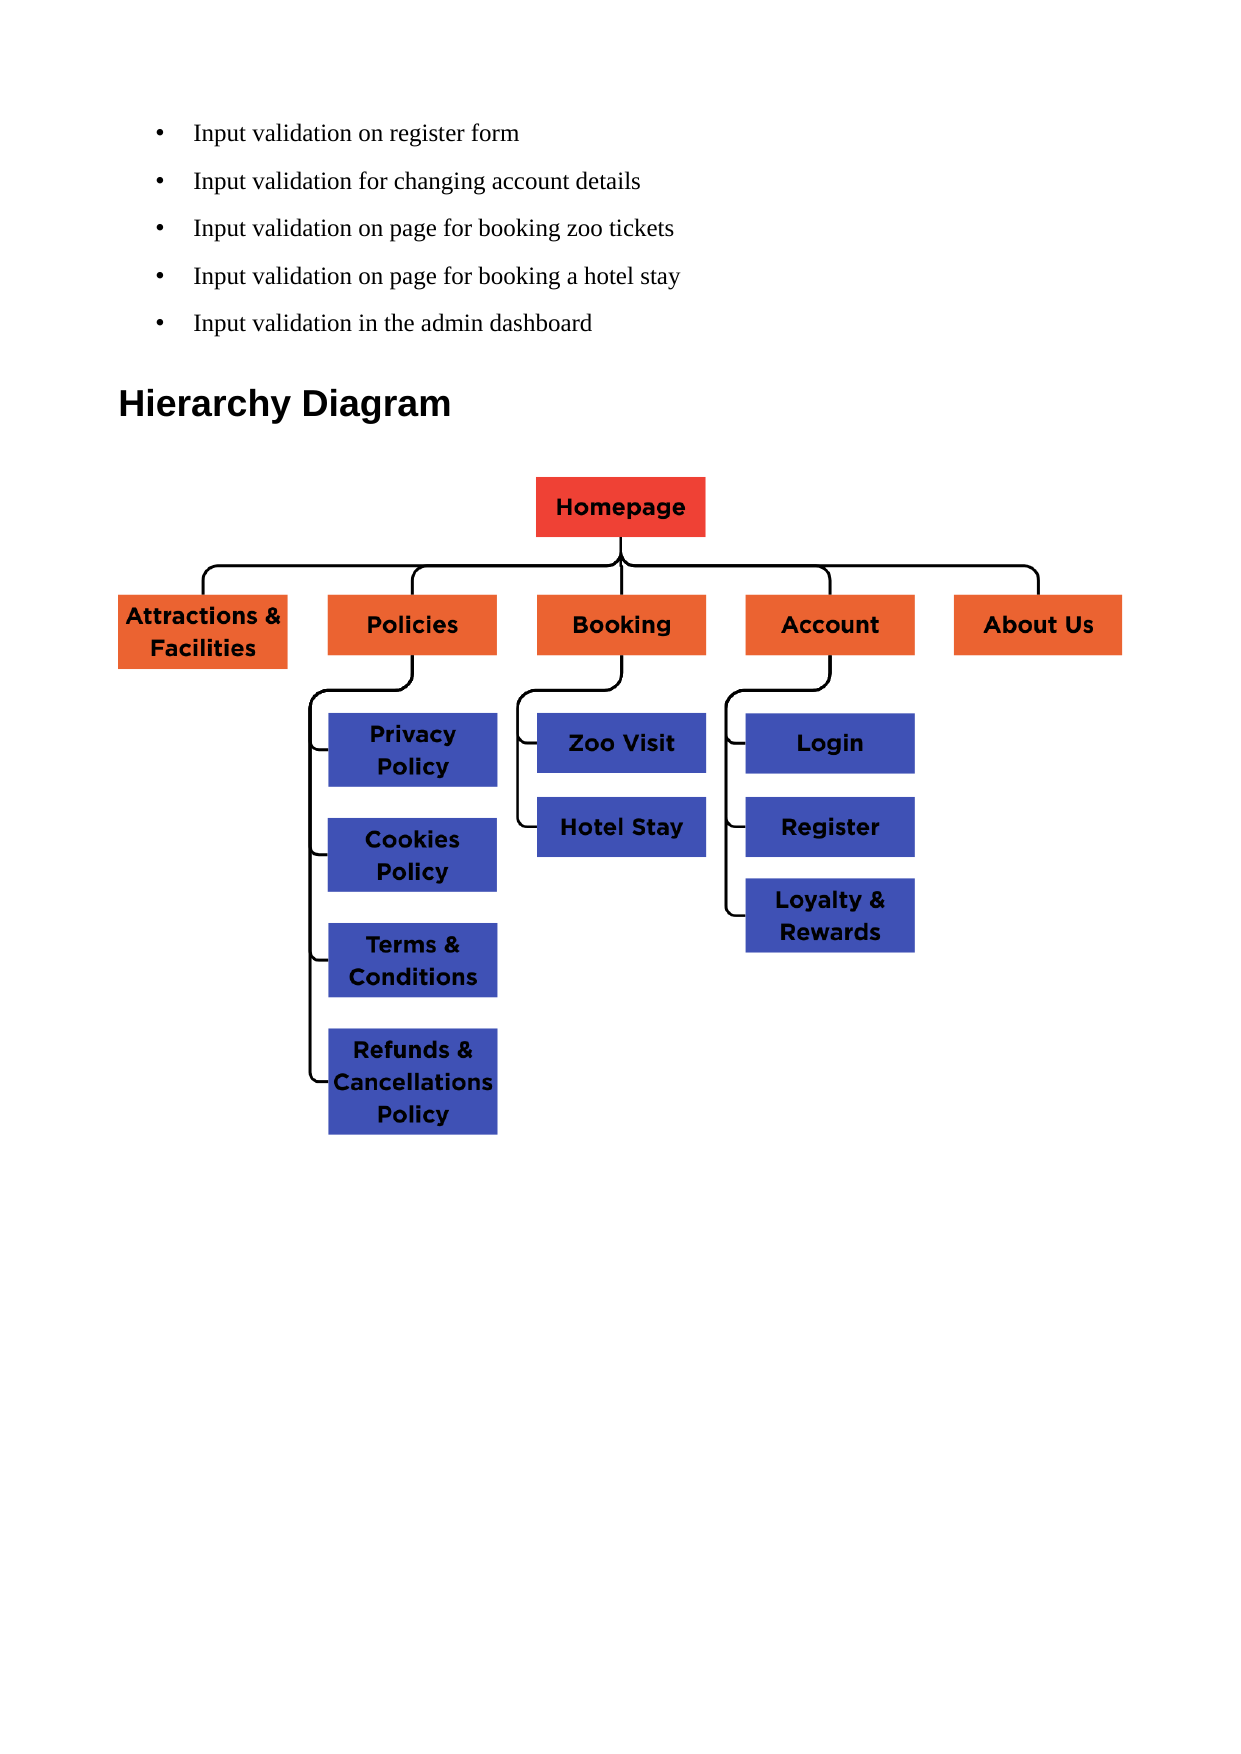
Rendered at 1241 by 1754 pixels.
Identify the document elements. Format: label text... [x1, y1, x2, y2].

list Input validation for changing account details [156, 166, 1122, 194]
list Input validation on register form [156, 118, 1122, 147]
picture [118, 444, 1123, 1156]
list Input validation in the admin dashboard [156, 308, 1122, 337]
list Input validation on page for booking a hotel stay [156, 261, 1122, 290]
subtitle Hierarchy Diagram [118, 381, 1122, 424]
list Input validation on page for booking zoo tickets [156, 213, 1122, 242]
